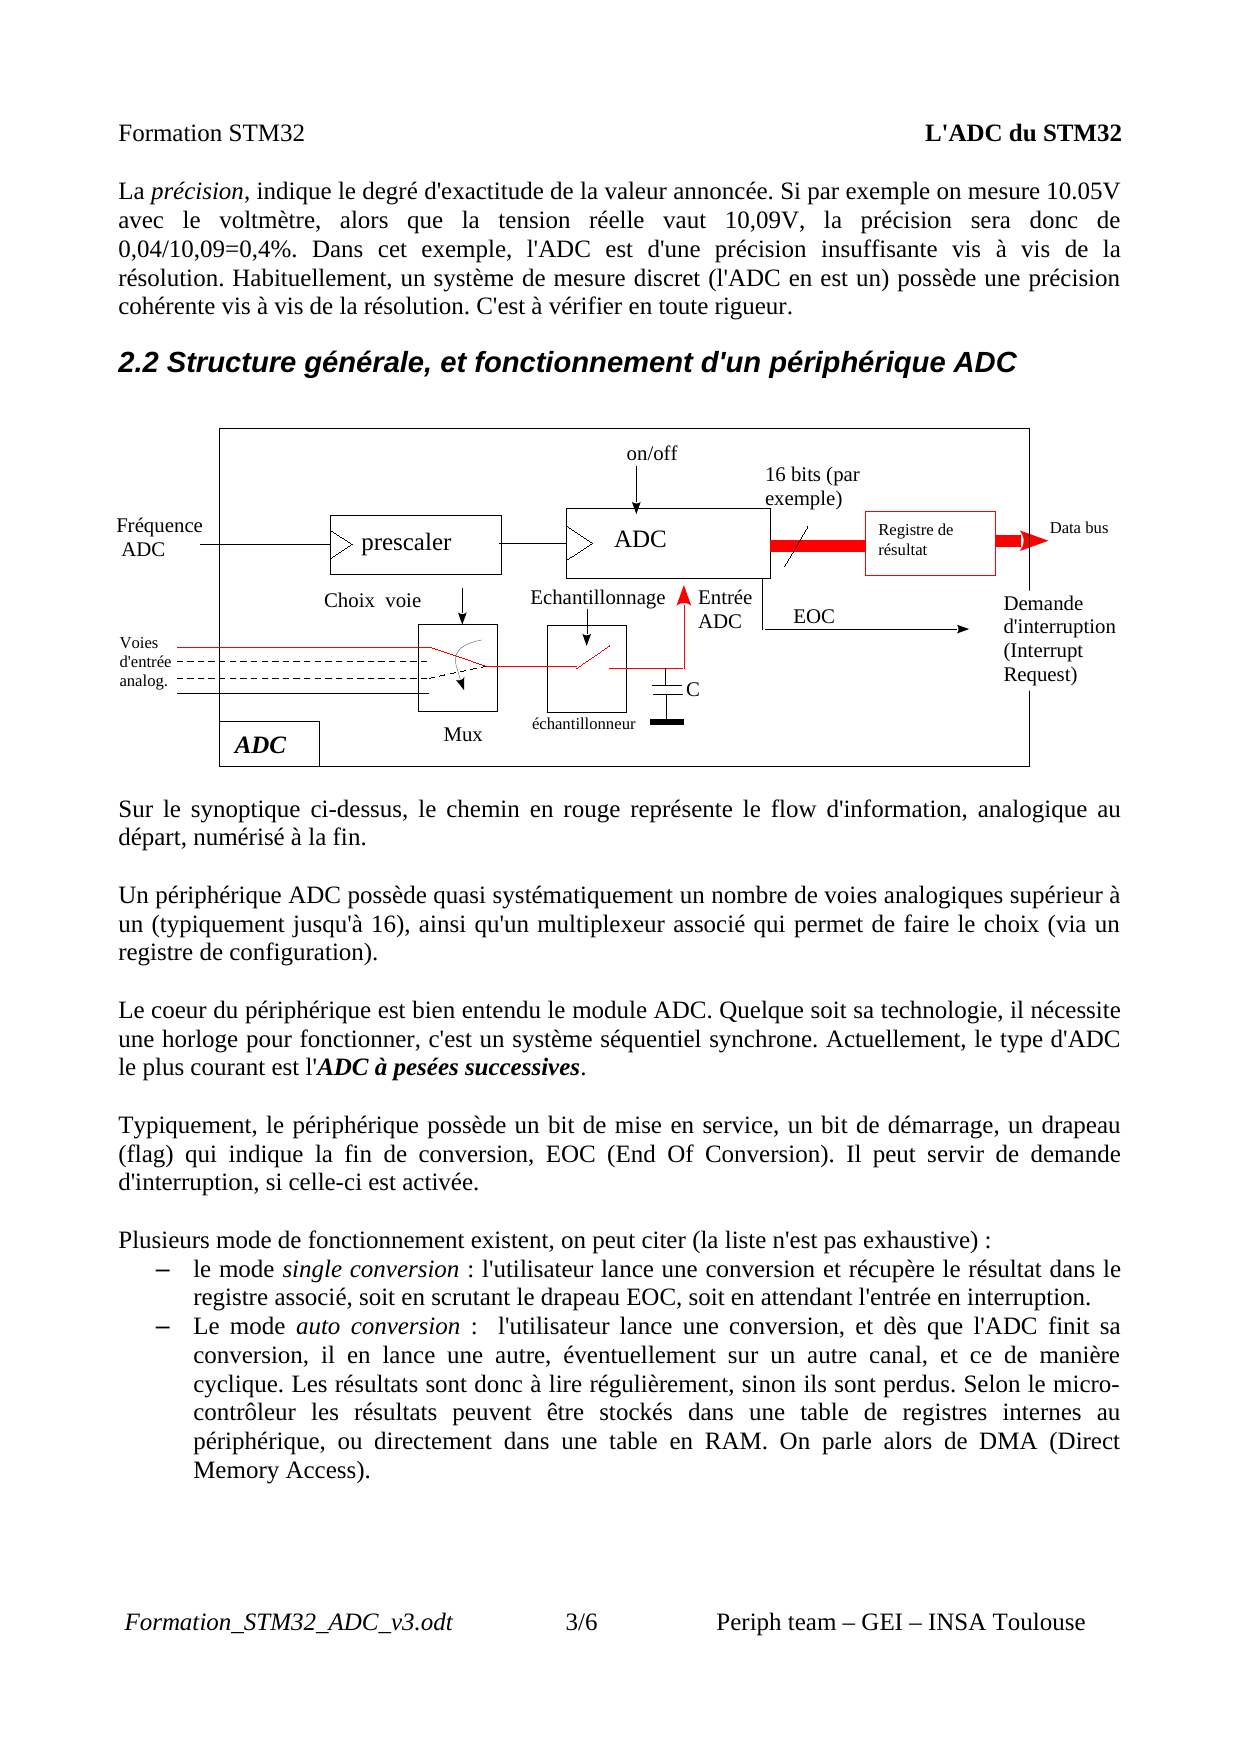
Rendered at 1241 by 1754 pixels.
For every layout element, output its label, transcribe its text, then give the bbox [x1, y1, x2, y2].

list Le mode auto conversion : l'utilisateur lance une conversion, et dès que l'ADC finit sa conversion, il en lance une autre, éventuellement sur un autre canal, et ce de manière cyclique. Les résultats sont donc à lire régulièrement, sinon ils sont perdus. Selon le micro-contrôleur les résultats peuvent être stockés dans une table de registres internes au périphérique, ou directement dans une table en RAM. On parle alors de DMA (Direct Memory Access). [156, 1311, 1122, 1484]
text Plusieurs mode de fonctionnement existent, on peut citer (la liste n'est pas exhaustive) : [118, 1225, 1122, 1254]
text La précision, indique le degré d'exactitude de la valeur annoncée. Si par exemple on mesure 10.05V avec le voltmètre, alors que la tension réelle vaut 10,09V, la précision sera donc de 0,04/10,09=0,4%. Dans cet exemple, l'ADC est d'une précision insuffisante vis à vis de la résolution. Habituellement, un système de mesure discret (l'ADC en est un) possède une précision cohérente vis à vis de la résolution. C'est à vérifier en toute rigueur. [118, 176, 1122, 320]
text Un périphérique ADC possède quasi systématiquement un nombre de voies analogiques supérieur à un (typiquement jusqu'à 16), ainsi qu'un multiplexeur associé qui permet de faire le choix (via un registre de configuration). [118, 880, 1122, 966]
text Typiquement, le périphérique possède un bit de mise en service, un bit de démarrage, un drapeau (flag) qui indique la fin de conversion, EOC (End Of Conversion). Il peut servir de demande d'interruption, si celle-ci est activée. [118, 1110, 1122, 1196]
subtitle 2.2 Structure générale, et fonctionnement d'un périphérique ADC [118, 345, 1122, 379]
list le mode single conversion : l'utilisateur lance une conversion et récupère le résultat dans le registre associé, soit en scrutant le drapeau EOC, soit en attendant l'entrée en interruption. [156, 1254, 1122, 1311]
text Le coeur du périphérique est bien entendu le module ADC. Quelque soit sa technologie, il nécessite une horloge pour fonctionner, c'est un système séquentiel synchrone. Actuellement, le type d'ADC le plus courant est l'ADC à pesées successives. [118, 995, 1122, 1081]
text Sur le synoptique ci-dessus, le chemin en rouge représente le flow d'information, analogique au départ, numérisé à la fin. [118, 794, 1122, 851]
